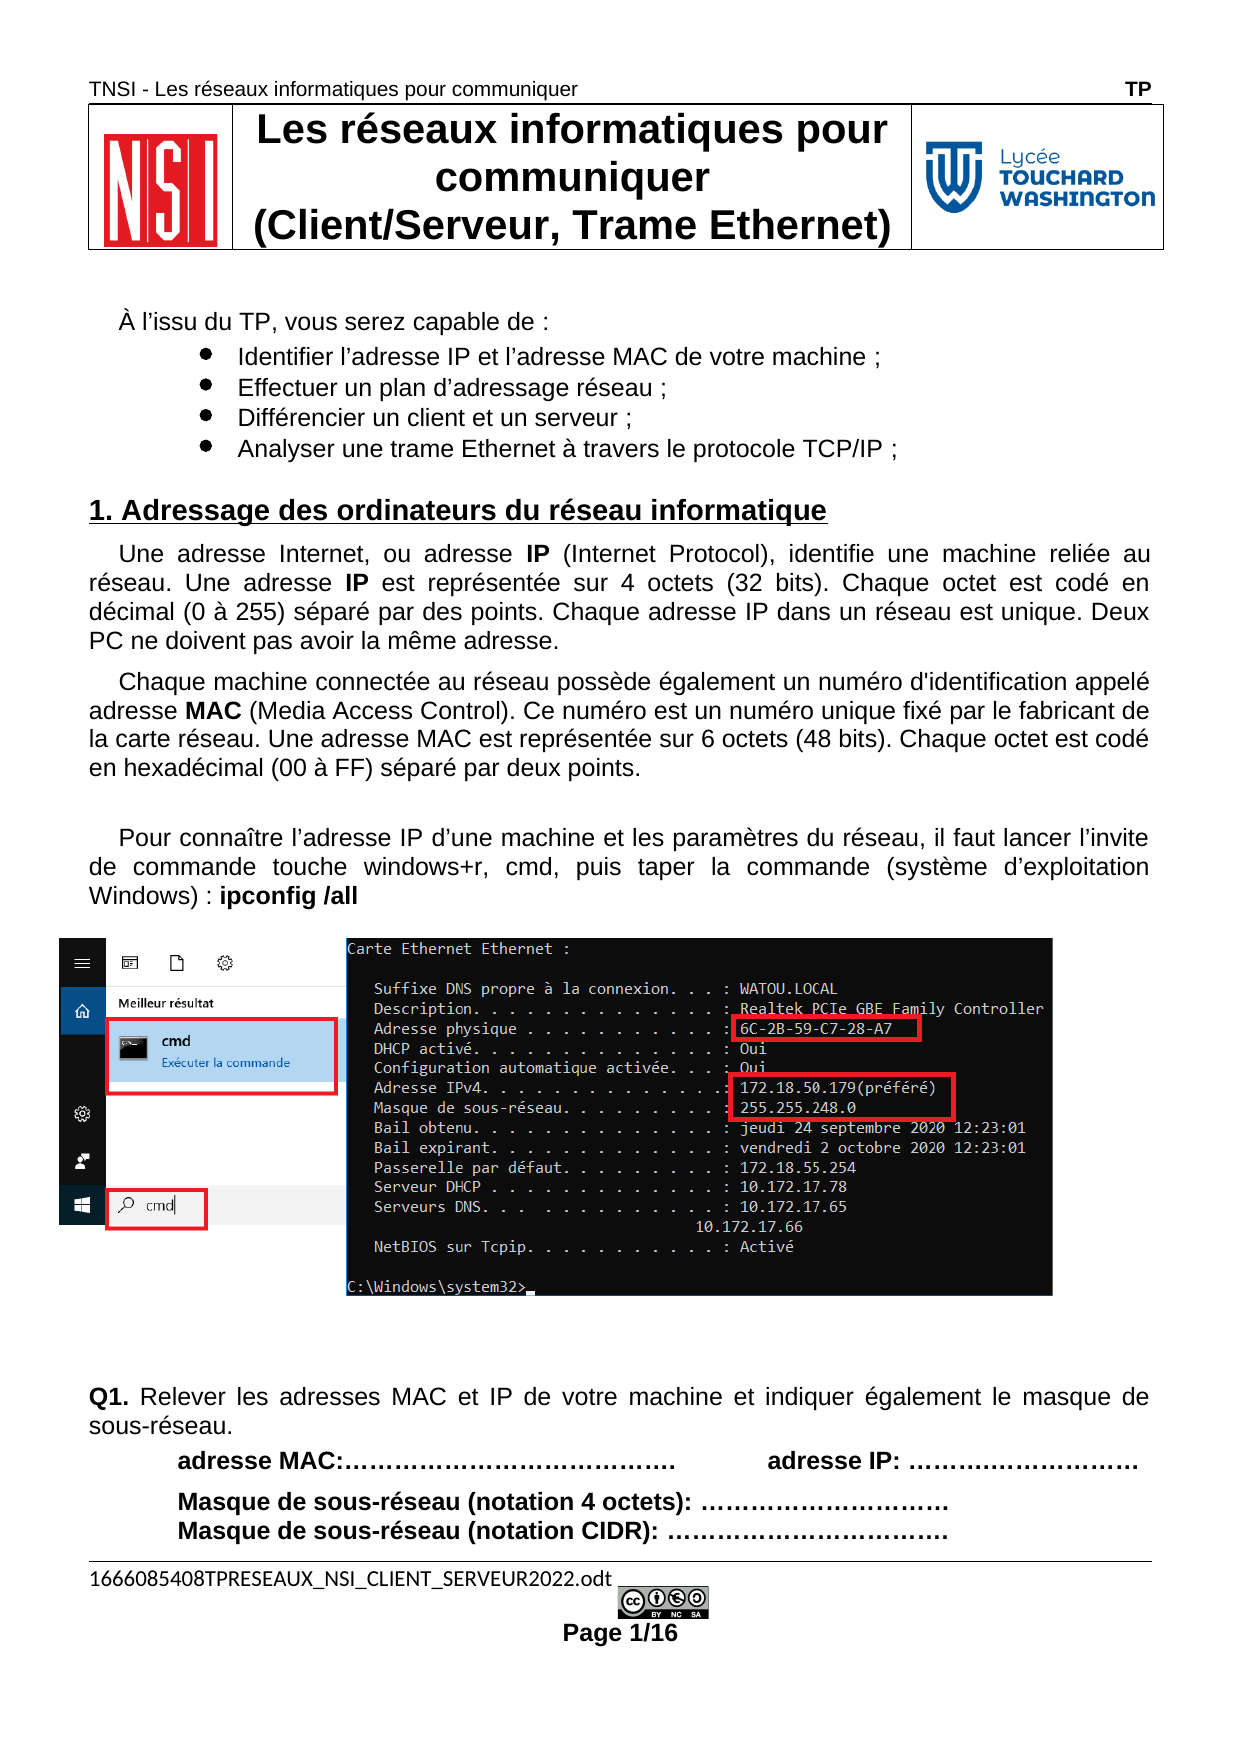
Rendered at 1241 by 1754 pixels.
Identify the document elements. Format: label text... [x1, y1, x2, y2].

table_header Les réseaux informatiques pour communiquer (Client/Serveur, Trame Ethernet) [233, 105, 911, 249]
list Analyser une trame Ethernet à travers le protocole TCP/IP ; [200, 434, 1152, 465]
table_header [89, 105, 232, 249]
text 1. Adressage des ordinateurs du réseau informatique [89, 493, 1152, 527]
text À l’issu du TP, vous serez capable de : [89, 307, 1152, 336]
table_header [912, 105, 1163, 249]
text Chaque machine connectée au réseau possède également un numéro d'identification appelé adresse MAC (Media Access Control). Ce numéro est un numéro unique fixé par le fabricant de la carte réseau. Une adresse MAC est représentée sur 6 octets (48 bits). Chaque octet est codé en hexadécimal (00 à FF) séparé par deux points. [89, 667, 1152, 782]
text Q1. Relever les adresses MAC et IP de votre machine et indiquer également le masque de sous-réseau. [89, 1382, 1152, 1439]
text Pour connaître l’adresse IP d’une machine et les paramètres du réseau, il faut lancer l’invite de commande touche windows+r, cmd, puis taper la commande (système d’exploitation Windows) : ipconfig /all [89, 823, 1152, 909]
text Masque de sous-réseau (notation 4 octets): ………………………… [177, 1487, 1152, 1516]
text adresse MAC:…………………………………. adresse IP: ……….……………… [177, 1446, 1152, 1474]
list Effectuer un plan d’adressage réseau ; [200, 373, 1152, 403]
list Différencier un client et un serveur ; [200, 403, 1152, 434]
list Identifier l’adresse IP et l’adresse MAC de votre machine ; [200, 342, 1152, 373]
text Masque de sous-réseau (notation CIDR): ……………………………. [177, 1516, 1152, 1544]
text Une adresse Internet, ou adresse IP (Internet Protocol), identifie une machine reliée au réseau. Une adresse IP est représentée sur 4 octets (32 bits). Chaque octet est codé en décimal (0 à 255) séparé par des points. Chaque adresse IP dans un réseau est unique. Deux PC ne doivent pas avoir la même adresse. [89, 539, 1152, 654]
